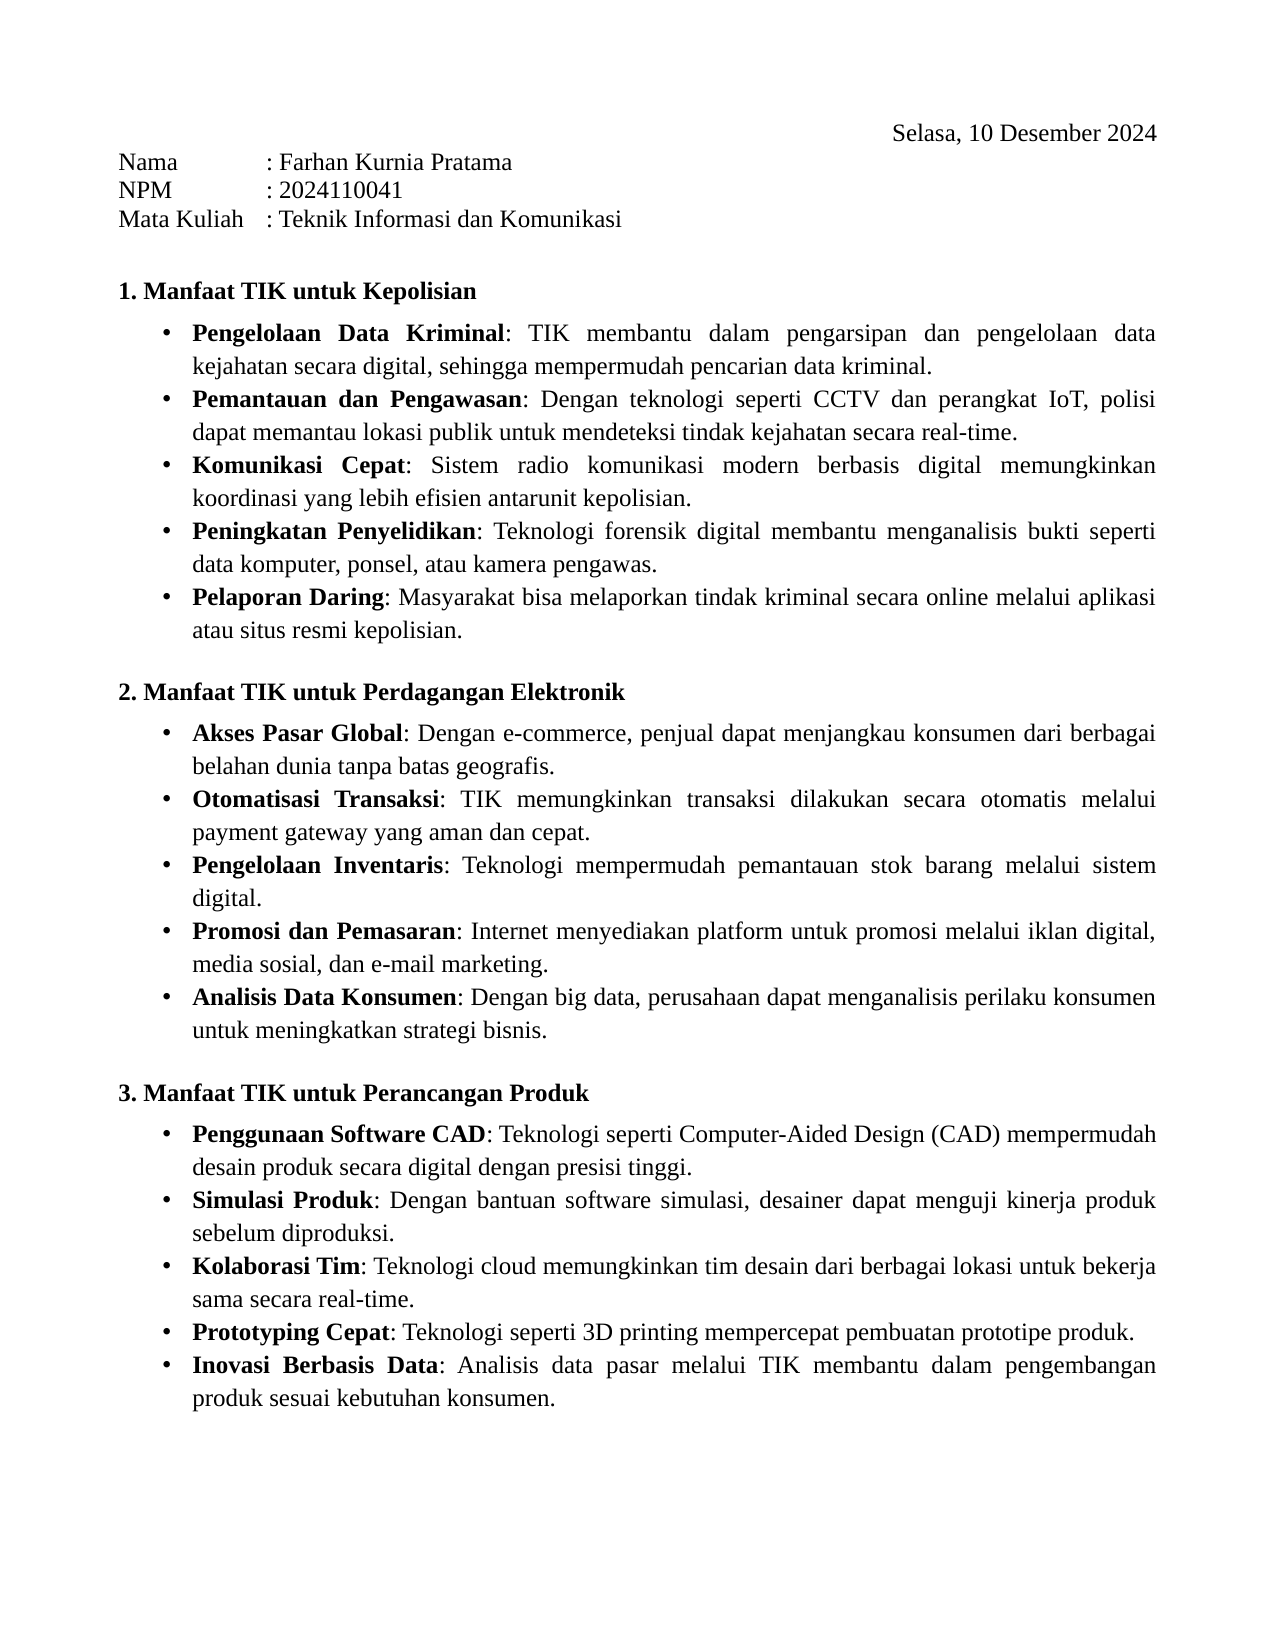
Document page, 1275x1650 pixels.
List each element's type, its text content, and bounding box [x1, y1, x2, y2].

list Promosi dan Pemasaran: Internet menyediakan platform untuk promosi melalui iklan digital, media sosial, dan e-mail marketing. [162, 916, 1157, 978]
list Penggunaan Software CAD: Teknologi seperti Computer-Aided Design (CAD) mempermudah desain produk secara digital dengan presisi tinggi. [162, 1119, 1157, 1181]
text NPM : 2024110041 [118, 176, 1157, 204]
list Akses Pasar Global: Dengan e-commerce, penjual dapat menjangkau konsumen dari berbagai belahan dunia tanpa batas geografis. [162, 718, 1157, 780]
list Prototyping Cepat: Teknologi seperti 3D printing mempercepat pembuatan prototipe produk. [162, 1317, 1157, 1346]
list Pengelolaan Inventaris: Teknologi mempermudah pemantauan stok barang melalui sistem digital. [162, 850, 1157, 912]
list Pengelolaan Data Kriminal: TIK membantu dalam pengarsipan dan pengelolaan data kejahatan secara digital, sehingga mempermudah pencarian data kriminal. [162, 318, 1157, 379]
list Pelaporan Daring: Masyarakat bisa melaporkan tindak kriminal secara online melalui aplikasi atau situs resmi kepolisian. [162, 582, 1157, 644]
list Kolaborasi Tim: Teknologi cloud memungkinkan tim desain dari berbagai lokasi untuk bekerja sama secara real-time. [162, 1251, 1157, 1313]
list Komunikasi Cepat: Sistem radio komunikasi modern berbasis digital memungkinkan koordinasi yang lebih efisien antarunit kepolisian. [162, 450, 1157, 512]
list Pemantauan dan Pengawasan: Dengan teknologi seperti CCTV dan perangkat IoT, polisi dapat memantau lokasi publik untuk mendeteksi tindak kejahatan secara real-time. [162, 384, 1157, 446]
subtitle 2. Manfaat TIK untuk Perdagangan Elektronik [118, 677, 1157, 706]
subtitle 1. Manfaat TIK untuk Kepolisian [118, 276, 1157, 305]
subtitle 3. Manfaat TIK untuk Perancangan Produk [118, 1078, 1157, 1106]
list Peningkatan Penyelidikan: Teknologi forensik digital membantu menganalisis bukti seperti data komputer, ponsel, atau kamera pengawas. [162, 516, 1157, 578]
list Otomatisasi Transaksi: TIK memungkinkan transaksi dilakukan secara otomatis melalui payment gateway yang aman dan cepat. [162, 784, 1157, 846]
list Analisis Data Konsumen: Dengan big data, perusahaan dapat menganalisis perilaku konsumen untuk meningkatkan strategi bisnis. [162, 982, 1157, 1044]
list Simulasi Produk: Dengan bantuan software simulasi, desainer dapat menguji kinerja produk sebelum diproduksi. [162, 1185, 1157, 1247]
list Inovasi Berbasis Data: Analisis data pasar melalui TIK membantu dalam pengembangan produk sesuai kebutuhan konsumen. [162, 1350, 1157, 1412]
text Nama : Farhan Kurnia Pratama [118, 147, 1157, 176]
text Mata Kuliah : Teknik Informasi dan Komunikasi [118, 204, 1157, 233]
text Selasa, 10 Desember 2024 [118, 118, 1157, 147]
